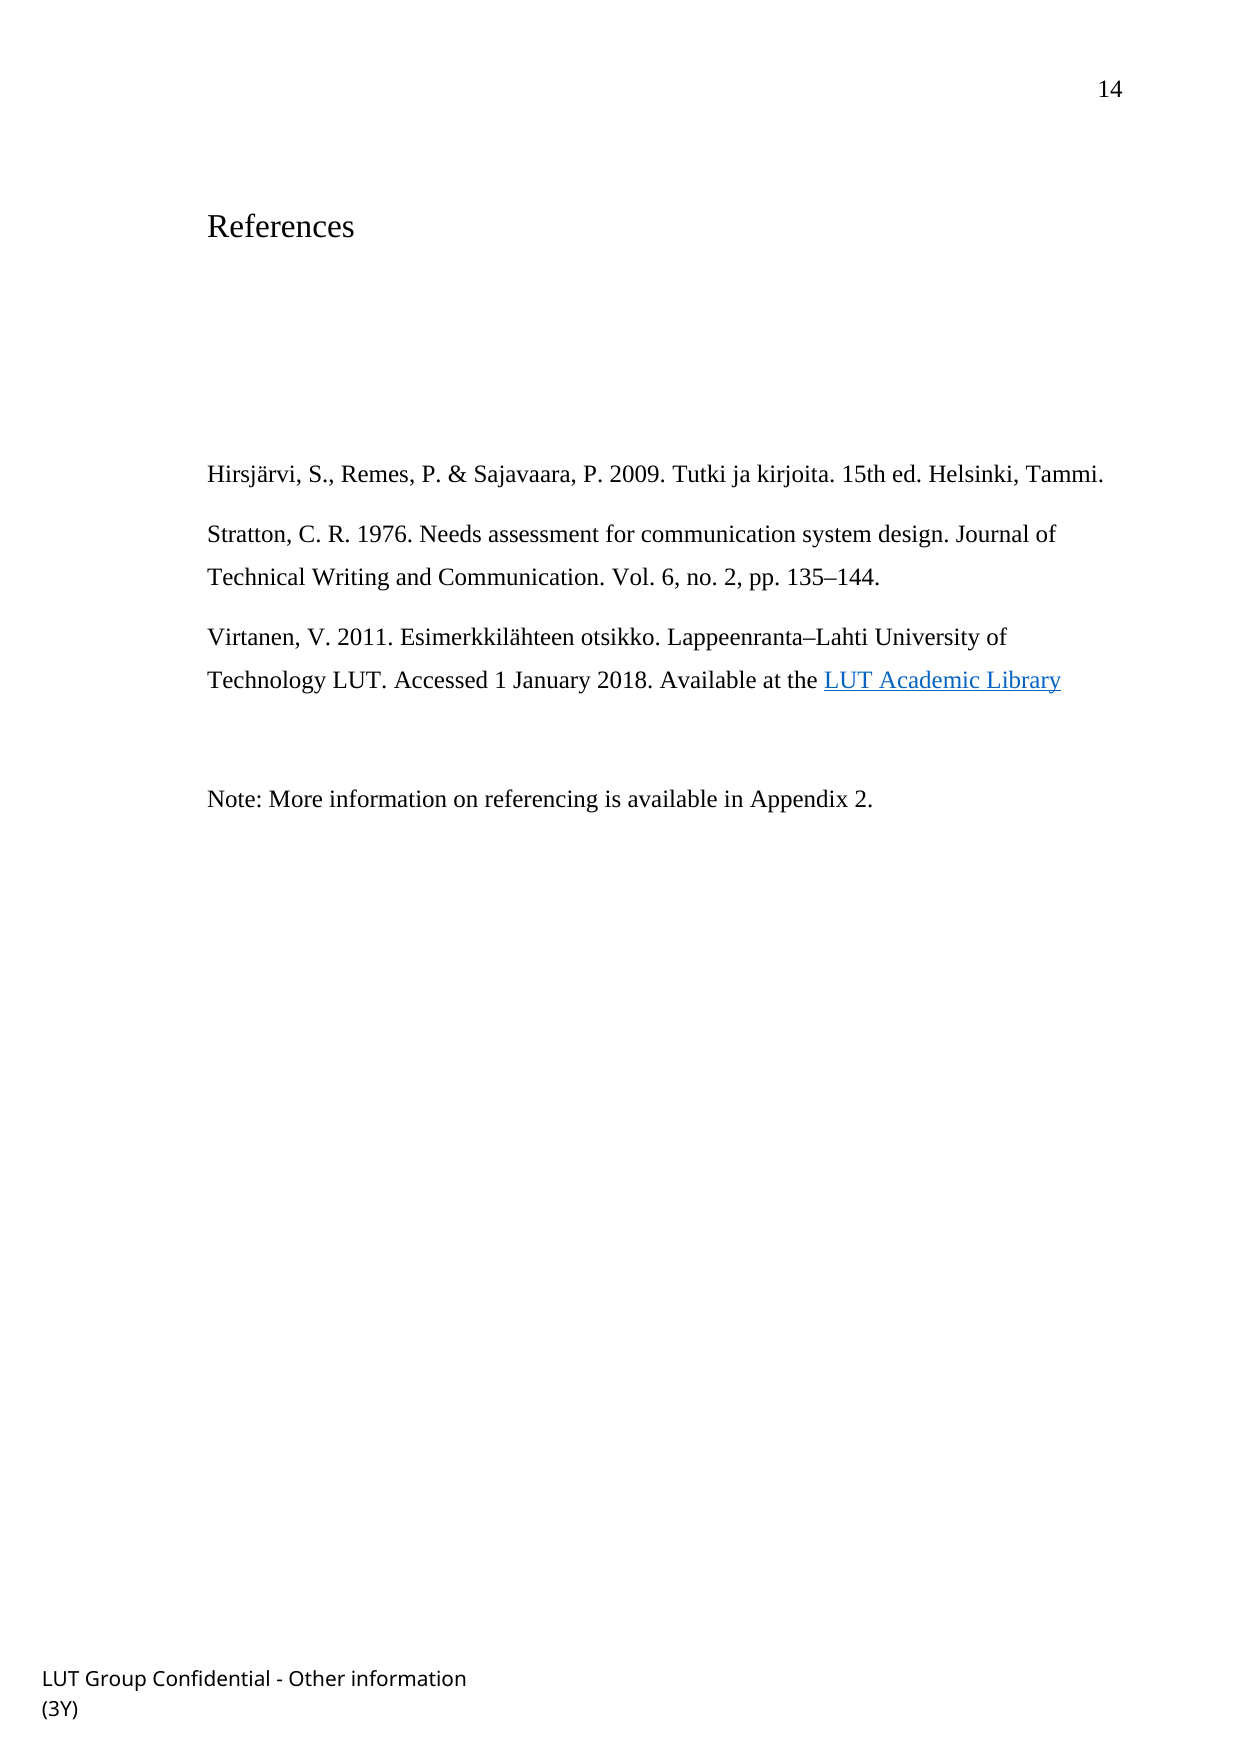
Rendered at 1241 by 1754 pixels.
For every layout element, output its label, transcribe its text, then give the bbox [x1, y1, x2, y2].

text Note: More information on referencing is available in Appendix 2. [207, 784, 1122, 813]
text Virtanen, V. 2011. Esimerkkilähteen otsikko. Lappeenranta–Lahti University of Technology LUT. Accessed 1 January 2018. Available at the LUT Academic Library [207, 622, 1122, 693]
subtitle References [207, 207, 1122, 245]
text Hirsjärvi, S., Remes, P. & Sajavaara, P. 2009. Tutki ja kirjoita. 15th ed. Helsinki, Tammi. [207, 459, 1122, 488]
text Stratton, C. R. 1976. Needs assessment for communication system design. Journal of Technical Writing and Communication. Vol. 6, no. 2, pp. 135–144. [207, 519, 1122, 591]
